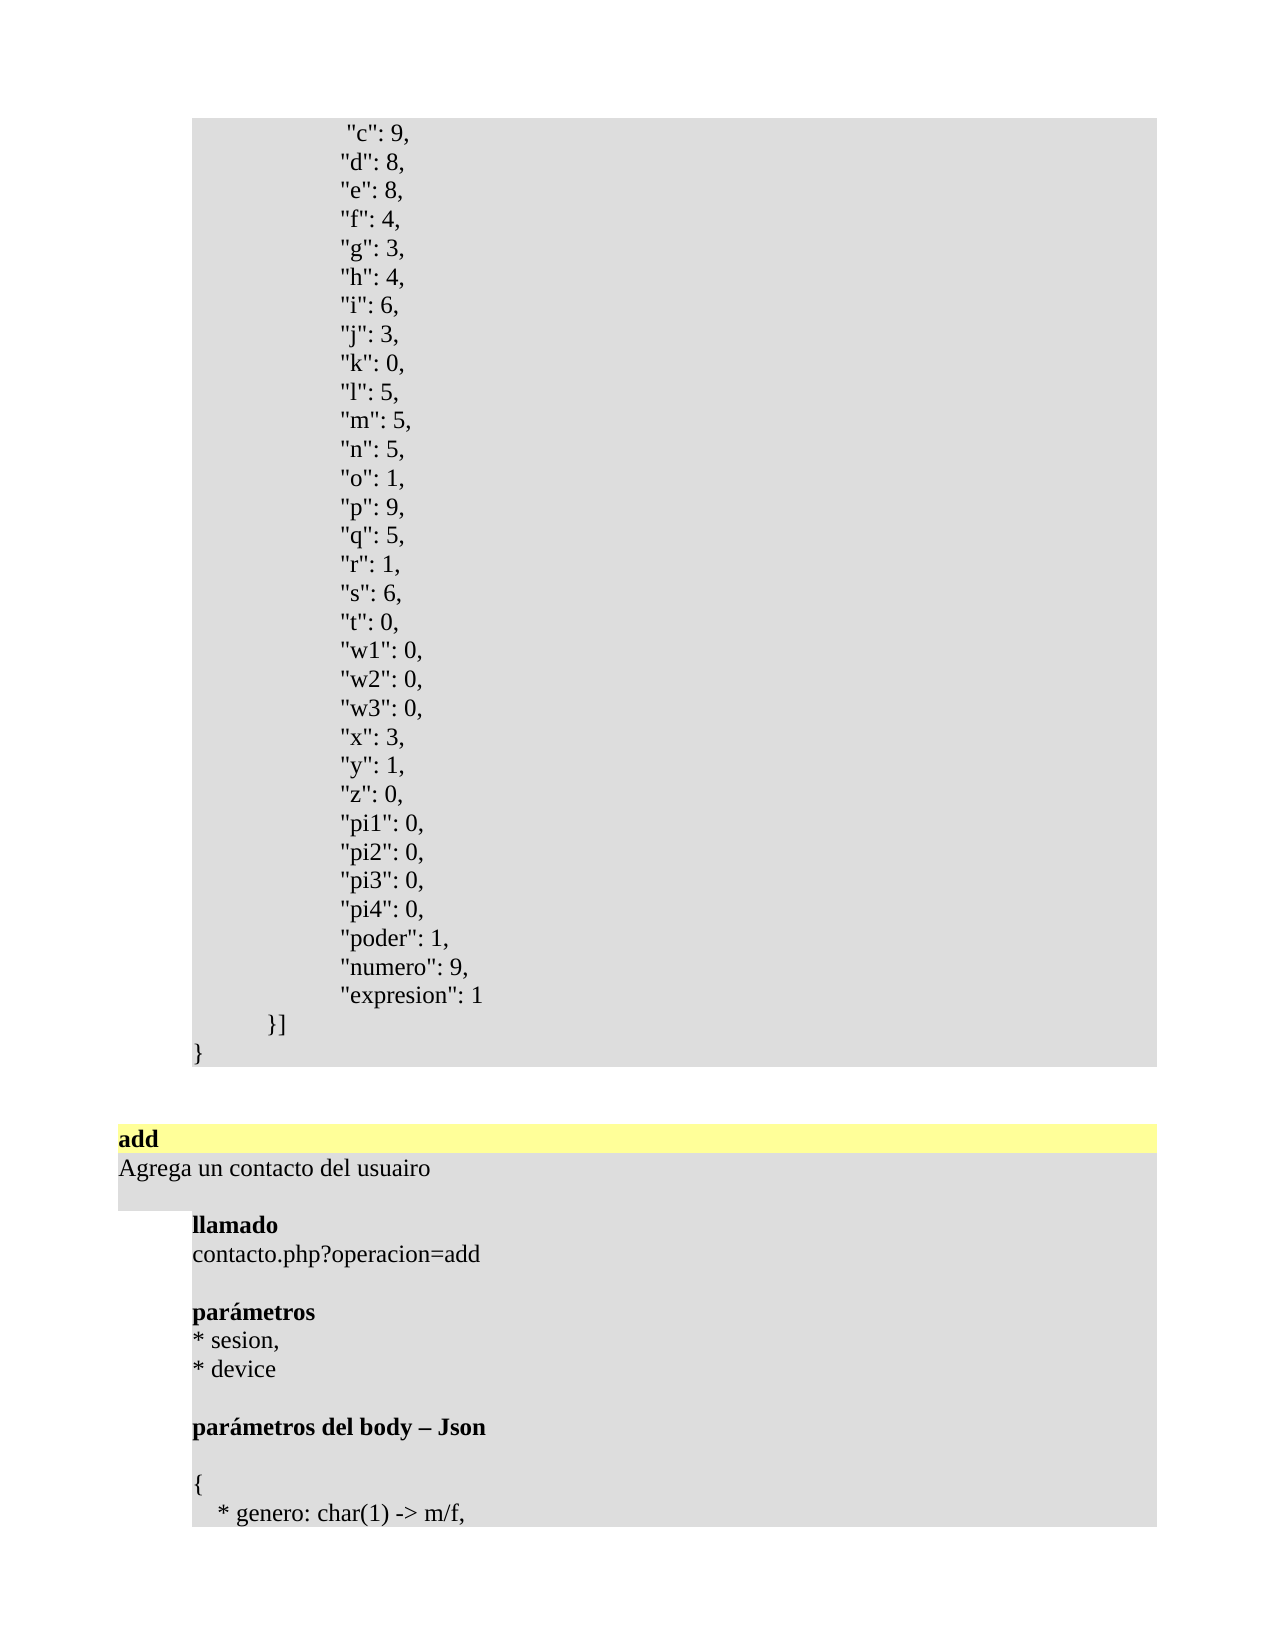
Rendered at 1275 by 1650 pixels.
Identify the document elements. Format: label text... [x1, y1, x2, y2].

text "expresion": 1 [192, 981, 1157, 1009]
text "pi2": 0, [192, 837, 1157, 866]
text "p": 9, [192, 492, 1157, 521]
text "x": 3, [192, 722, 1157, 751]
text "q": 5, [192, 521, 1157, 549]
text }] [192, 1009, 1157, 1038]
text "l": 5, [192, 377, 1157, 406]
text "d": 8, [192, 147, 1157, 176]
text "poder": 1, [192, 923, 1157, 952]
text "pi1": 0, [192, 808, 1157, 837]
text parámetros del body – Json [192, 1412, 1157, 1441]
text "w2": 0, [192, 664, 1157, 693]
text "g": 3, [192, 233, 1157, 262]
text "w3": 0, [192, 693, 1157, 722]
text "y": 1, [192, 751, 1157, 779]
text add [118, 1124, 1157, 1153]
text "z": 0, [192, 779, 1157, 808]
text { * genero: char(1) -> m/f, [192, 1469, 1157, 1527]
text llamado [192, 1211, 1157, 1239]
text * sesion, [192, 1326, 1157, 1354]
text "n": 5, [192, 434, 1157, 463]
text "numero": 9, [192, 952, 1157, 981]
text * device [192, 1354, 1157, 1383]
text "pi4": 0, [192, 894, 1157, 923]
text "s": 6, [192, 578, 1157, 607]
text "t": 0, [192, 607, 1157, 636]
text "h": 4, [192, 262, 1157, 291]
text "pi3": 0, [192, 866, 1157, 894]
text "k": 0, [192, 348, 1157, 377]
text "e": 8, [192, 176, 1157, 204]
text } [192, 1038, 1157, 1067]
text "r": 1, [192, 549, 1157, 578]
text "c": 9, [192, 118, 1157, 147]
text "m": 5, [192, 406, 1157, 434]
text "w1": 0, [192, 636, 1157, 664]
text "j": 3, [192, 319, 1157, 348]
text Agrega un contacto del usuairo [118, 1153, 1157, 1182]
text "o": 1, [192, 463, 1157, 492]
text contacto.php?operacion=add [192, 1239, 1157, 1268]
text "f": 4, [192, 204, 1157, 233]
text parámetros [192, 1297, 1157, 1326]
text "i": 6, [192, 291, 1157, 319]
